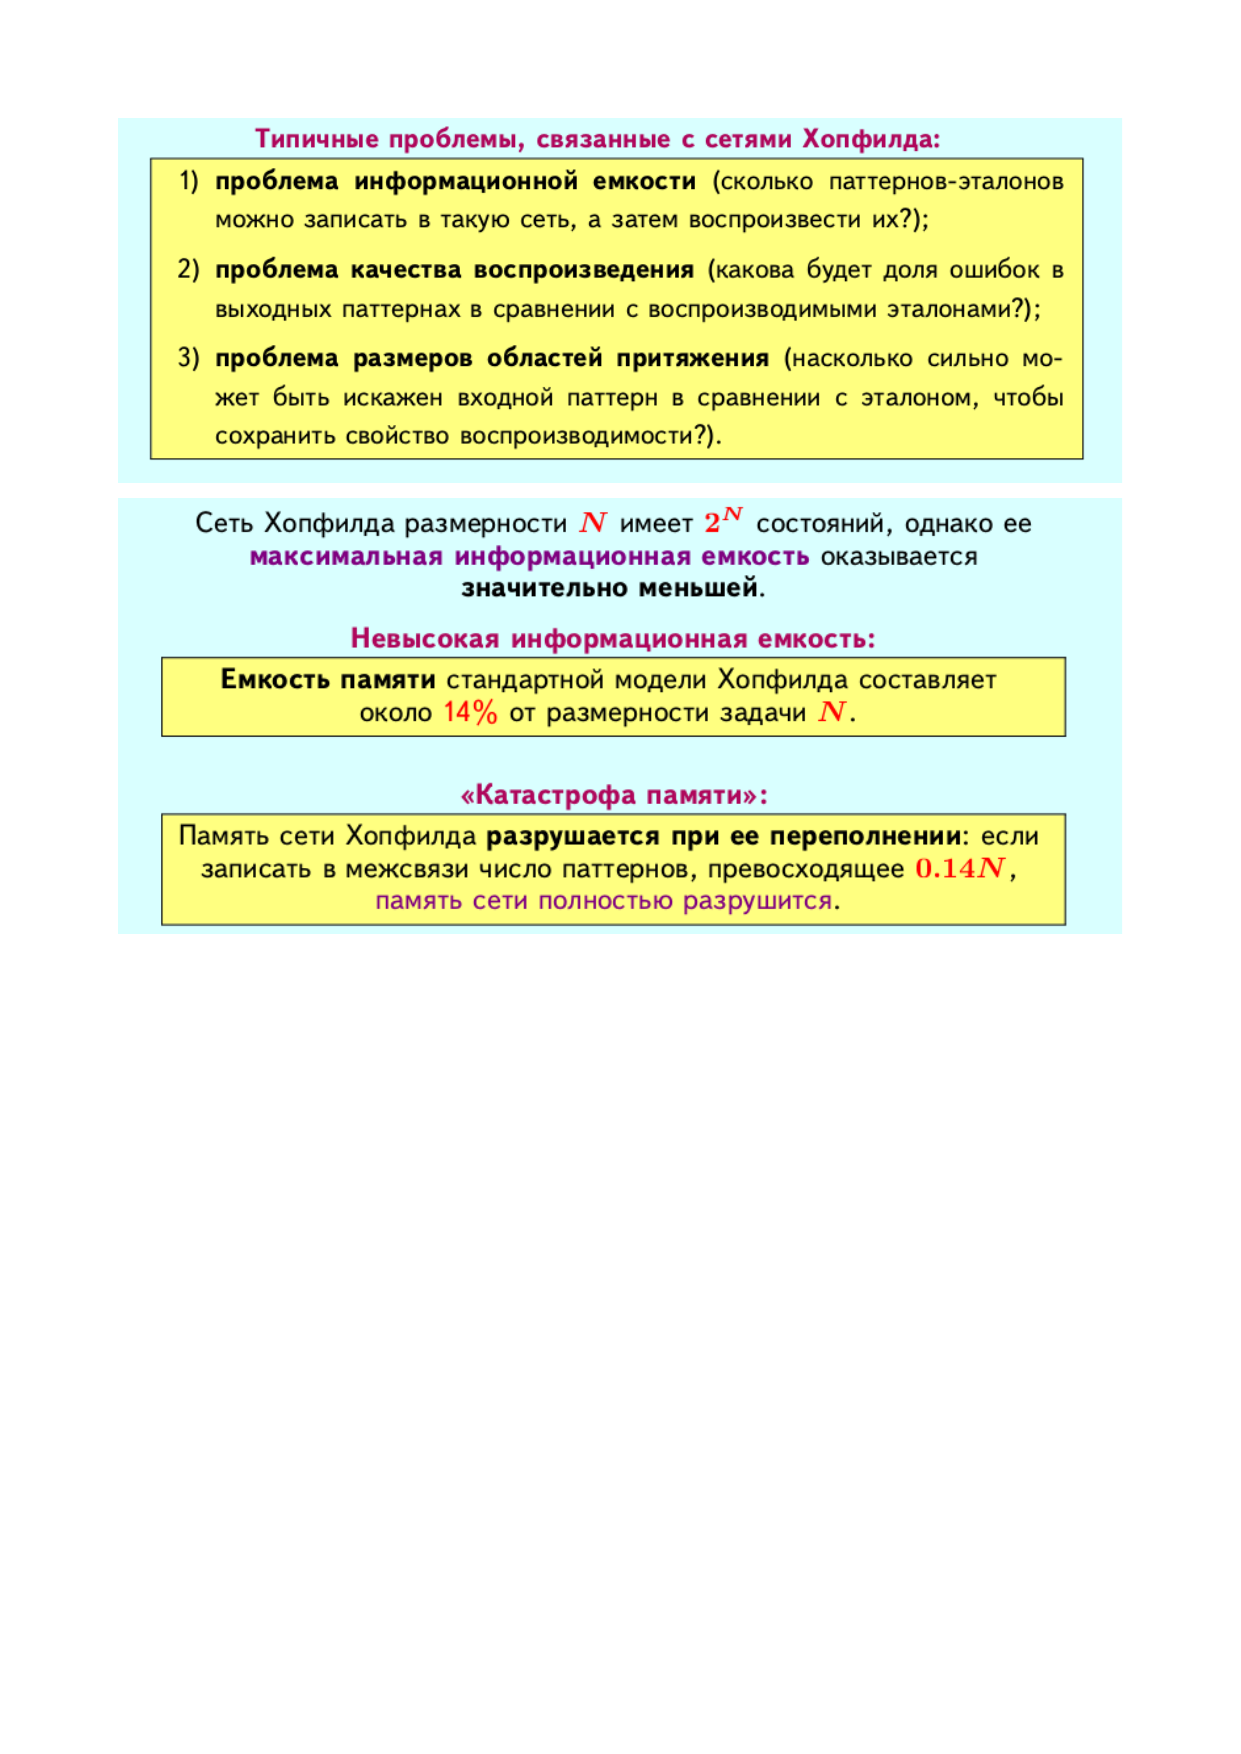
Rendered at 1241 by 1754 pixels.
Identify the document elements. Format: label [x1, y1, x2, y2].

picture [118, 118, 1123, 483]
picture [118, 498, 1123, 934]
